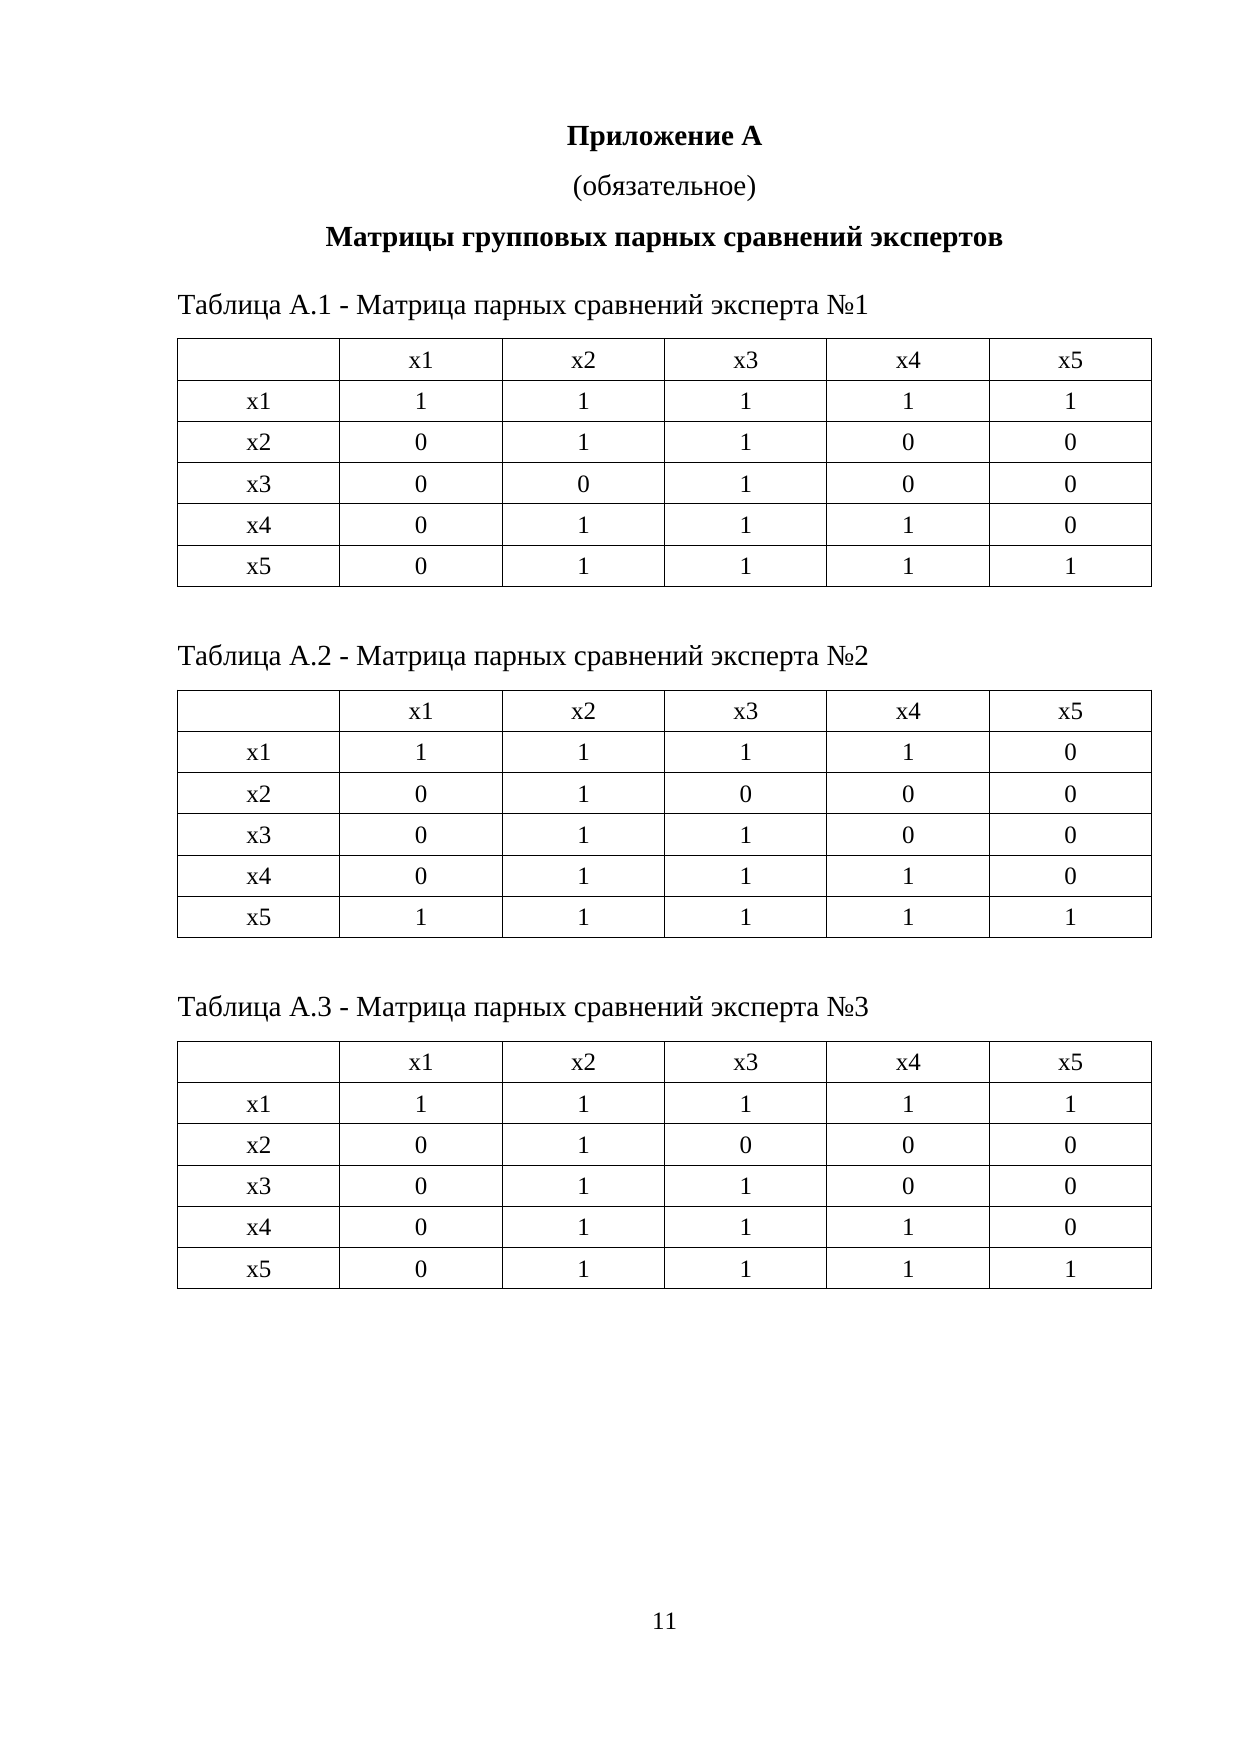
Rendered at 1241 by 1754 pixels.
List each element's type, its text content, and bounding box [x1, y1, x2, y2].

table_header x4 [827, 1042, 989, 1082]
table_cell x2 [178, 773, 339, 813]
table_cell 1 [827, 1248, 989, 1288]
table_cell 0 [827, 463, 989, 503]
table_cell 0 [340, 1207, 502, 1247]
table_header x5 [990, 339, 1151, 379]
table_cell 0 [990, 856, 1151, 896]
table_cell 1 [827, 897, 989, 937]
table_header x4 [827, 339, 989, 379]
table_header x5 [990, 691, 1151, 731]
table_cell 0 [340, 463, 502, 503]
table_cell 1 [665, 856, 826, 896]
table_header x1 [340, 1042, 502, 1082]
table_cell x5 [178, 1248, 339, 1288]
table_cell 0 [665, 773, 826, 813]
table_cell 0 [340, 546, 502, 586]
table_cell 0 [665, 1124, 826, 1164]
table_cell x1 [178, 381, 339, 421]
table_header x1 [340, 339, 502, 379]
table_cell 1 [503, 732, 664, 772]
table_cell 1 [503, 422, 664, 462]
table_cell 0 [990, 1124, 1151, 1164]
table_cell 0 [340, 1124, 502, 1164]
table_header x5 [990, 1042, 1151, 1082]
table_cell 0 [340, 1248, 502, 1288]
subtitle Матрицы групповых парных сравнений экспертов [177, 219, 1152, 252]
table_cell x2 [178, 422, 339, 462]
table_cell 1 [340, 897, 502, 937]
table_cell 1 [503, 1083, 664, 1123]
table_cell 1 [503, 773, 664, 813]
subtitle Приложение А [177, 118, 1152, 152]
table_cell 1 [665, 732, 826, 772]
table_header x2 [503, 1042, 664, 1082]
table_cell 1 [503, 546, 664, 586]
table_cell 0 [503, 463, 664, 503]
table_cell 1 [827, 1207, 989, 1247]
table_cell 1 [503, 814, 664, 854]
table_cell 1 [990, 381, 1151, 421]
table_cell x5 [178, 546, 339, 586]
table_cell 1 [665, 422, 826, 462]
table_cell 1 [665, 1166, 826, 1206]
table_cell 0 [990, 1166, 1151, 1206]
table_cell 0 [990, 422, 1151, 462]
table_cell 0 [827, 814, 989, 854]
table_cell 1 [990, 1083, 1151, 1123]
table_cell 1 [340, 1083, 502, 1123]
table_cell 1 [665, 1248, 826, 1288]
table_cell 0 [990, 732, 1151, 772]
table_cell 1 [827, 504, 989, 544]
table_cell 0 [340, 773, 502, 813]
table_cell 1 [665, 814, 826, 854]
table_cell 1 [503, 1166, 664, 1206]
table_cell 1 [990, 1248, 1151, 1288]
table_cell 0 [340, 504, 502, 544]
table_cell 0 [827, 773, 989, 813]
table_cell 1 [665, 463, 826, 503]
table_cell x1 [178, 732, 339, 772]
table_cell 1 [503, 1207, 664, 1247]
table_cell 1 [665, 1207, 826, 1247]
table_cell x1 [178, 1083, 339, 1123]
table_cell 1 [827, 732, 989, 772]
table_cell 1 [665, 504, 826, 544]
table_cell x3 [178, 463, 339, 503]
table_cell 1 [503, 1248, 664, 1288]
table_cell 1 [665, 897, 826, 937]
table_cell 1 [665, 1083, 826, 1123]
table_cell x4 [178, 1207, 339, 1247]
table_cell 1 [503, 1124, 664, 1164]
table_header [178, 1042, 339, 1082]
table_cell x2 [178, 1124, 339, 1164]
table_cell 0 [990, 814, 1151, 854]
table_cell 0 [990, 773, 1151, 813]
table_cell x4 [178, 504, 339, 544]
table_cell 0 [827, 1166, 989, 1206]
table_cell x5 [178, 897, 339, 937]
table_header x2 [503, 691, 664, 731]
table_cell 1 [503, 504, 664, 544]
table_cell 1 [503, 381, 664, 421]
table_cell 0 [990, 504, 1151, 544]
table_cell 0 [827, 1124, 989, 1164]
table_cell 1 [827, 381, 989, 421]
table_header [178, 691, 339, 731]
table_cell 0 [340, 856, 502, 896]
table_header x4 [827, 691, 989, 731]
table_header x2 [503, 339, 664, 379]
table_cell x3 [178, 1166, 339, 1206]
text Таблица А.2 - Матрица парных сравнений эксперта №2 [177, 638, 1152, 672]
table_cell 0 [340, 422, 502, 462]
table_header x3 [665, 339, 826, 379]
table_cell 1 [990, 897, 1151, 937]
table_cell 1 [827, 856, 989, 896]
table_cell 1 [340, 732, 502, 772]
table_cell 1 [503, 856, 664, 896]
table_cell 1 [340, 381, 502, 421]
table_header [178, 339, 339, 379]
table_header x3 [665, 1042, 826, 1082]
table_cell 0 [990, 463, 1151, 503]
table_cell 1 [827, 1083, 989, 1123]
table_cell 1 [665, 381, 826, 421]
table_cell 1 [827, 546, 989, 586]
table_cell 1 [990, 546, 1151, 586]
table_cell 1 [503, 897, 664, 937]
table_cell x3 [178, 814, 339, 854]
text Таблица А.1 - Матрица парных сравнений эксперта №1 [177, 287, 1152, 320]
table_header x3 [665, 691, 826, 731]
table_cell 0 [340, 1166, 502, 1206]
table_cell x4 [178, 856, 339, 896]
subtitle (обязательное) [177, 168, 1152, 202]
table_cell 0 [340, 814, 502, 854]
table_cell 1 [665, 546, 826, 586]
table_cell 0 [990, 1207, 1151, 1247]
table_header x1 [340, 691, 502, 731]
text Таблица А.3 - Матрица парных сравнений эксперта №3 [177, 989, 1152, 1023]
table_cell 0 [827, 422, 989, 462]
